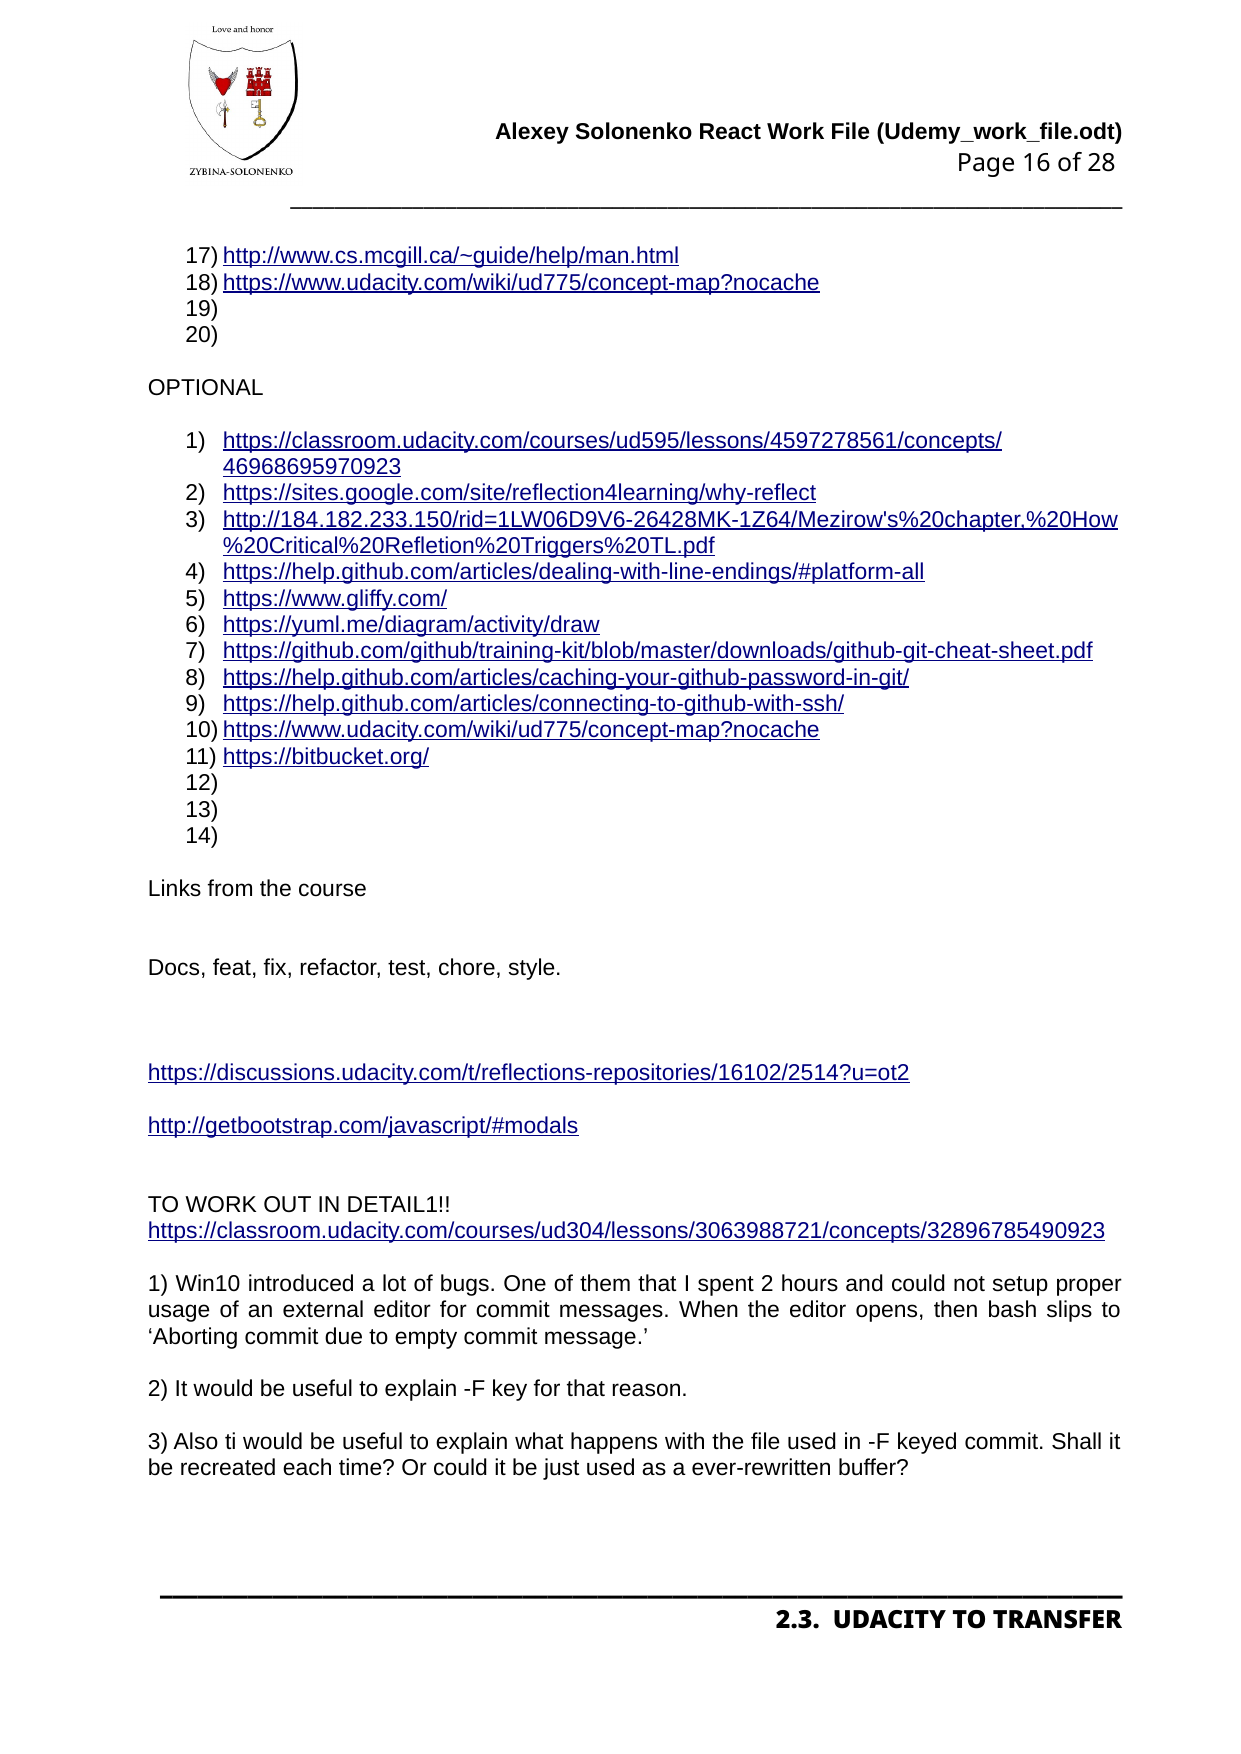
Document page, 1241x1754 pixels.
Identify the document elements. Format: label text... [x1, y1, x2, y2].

text Docs, feat, fix, refactor, test, chore, style. [148, 954, 1122, 980]
list https://sites.google.com/site/reflection4learning/why-reflect [185, 479, 1122, 506]
list https://yuml.me/diagram/activity/draw [185, 611, 1122, 637]
list https://classroom.udacity.com/courses/ud595/lessons/4597278561/concepts/46968695970923 [185, 427, 1122, 479]
text TO WORK OUT IN DETAIL1!! [148, 1191, 1122, 1217]
list https://www.udacity.com/wiki/ud775/concept-map?nocache [185, 716, 1122, 743]
list https://help.github.com/articles/connecting-to-github-with-ssh/ [185, 690, 1122, 716]
list https://www.gliffy.com/ [185, 585, 1122, 611]
text 1) Win10 introduced a lot of bugs. One of them that I spent 2 hours and could not setup proper usage of an external editor for commit messages. When the editor opens, then bash slips to ‘Aborting commit due to empty commit message.’ [148, 1270, 1122, 1349]
list https://bitbucket.org/ [185, 743, 1122, 769]
list http://184.182.233.150/rid=1LW06D9V6-26428MK-1Z64/Mezirow's%20chapter,%20How%20Critical%20Refletion%20Triggers%20TL.pdf [185, 506, 1122, 558]
list http://www.cs.mcgill.ca/~guide/help/man.html [185, 242, 1122, 268]
list https://help.github.com/articles/caching-your-github-password-in-git/ [185, 664, 1122, 690]
text https://discussions.udacity.com/t/reflections-repositories/16102/2514?u=ot2 [148, 1059, 1122, 1085]
text 2) It would be useful to explain -F key for that reason. [148, 1375, 1122, 1402]
picture [185, 22, 303, 186]
text 3) Also ti would be useful to explain what happens with the file used in -F keyed commit. Shall it be recreated each time? Or could it be just used as a ever-rewritten buffer? [148, 1428, 1122, 1481]
list https://help.github.com/articles/dealing-with-line-endings/#platform-all [185, 558, 1122, 585]
text OPTIONAL [148, 374, 1122, 400]
list https://github.com/github/training-kit/blob/master/downloads/github-git-cheat-sheet.pdf [185, 637, 1122, 664]
text https://classroom.udacity.com/courses/ud304/lessons/3063988721/concepts/32896785490923 [148, 1217, 1122, 1243]
list https://www.udacity.com/wiki/ud775/concept-map?nocache [185, 268, 1122, 295]
text Links from the course [148, 874, 1122, 901]
text http://getbootstrap.com/javascript/#modals [148, 1112, 1122, 1138]
